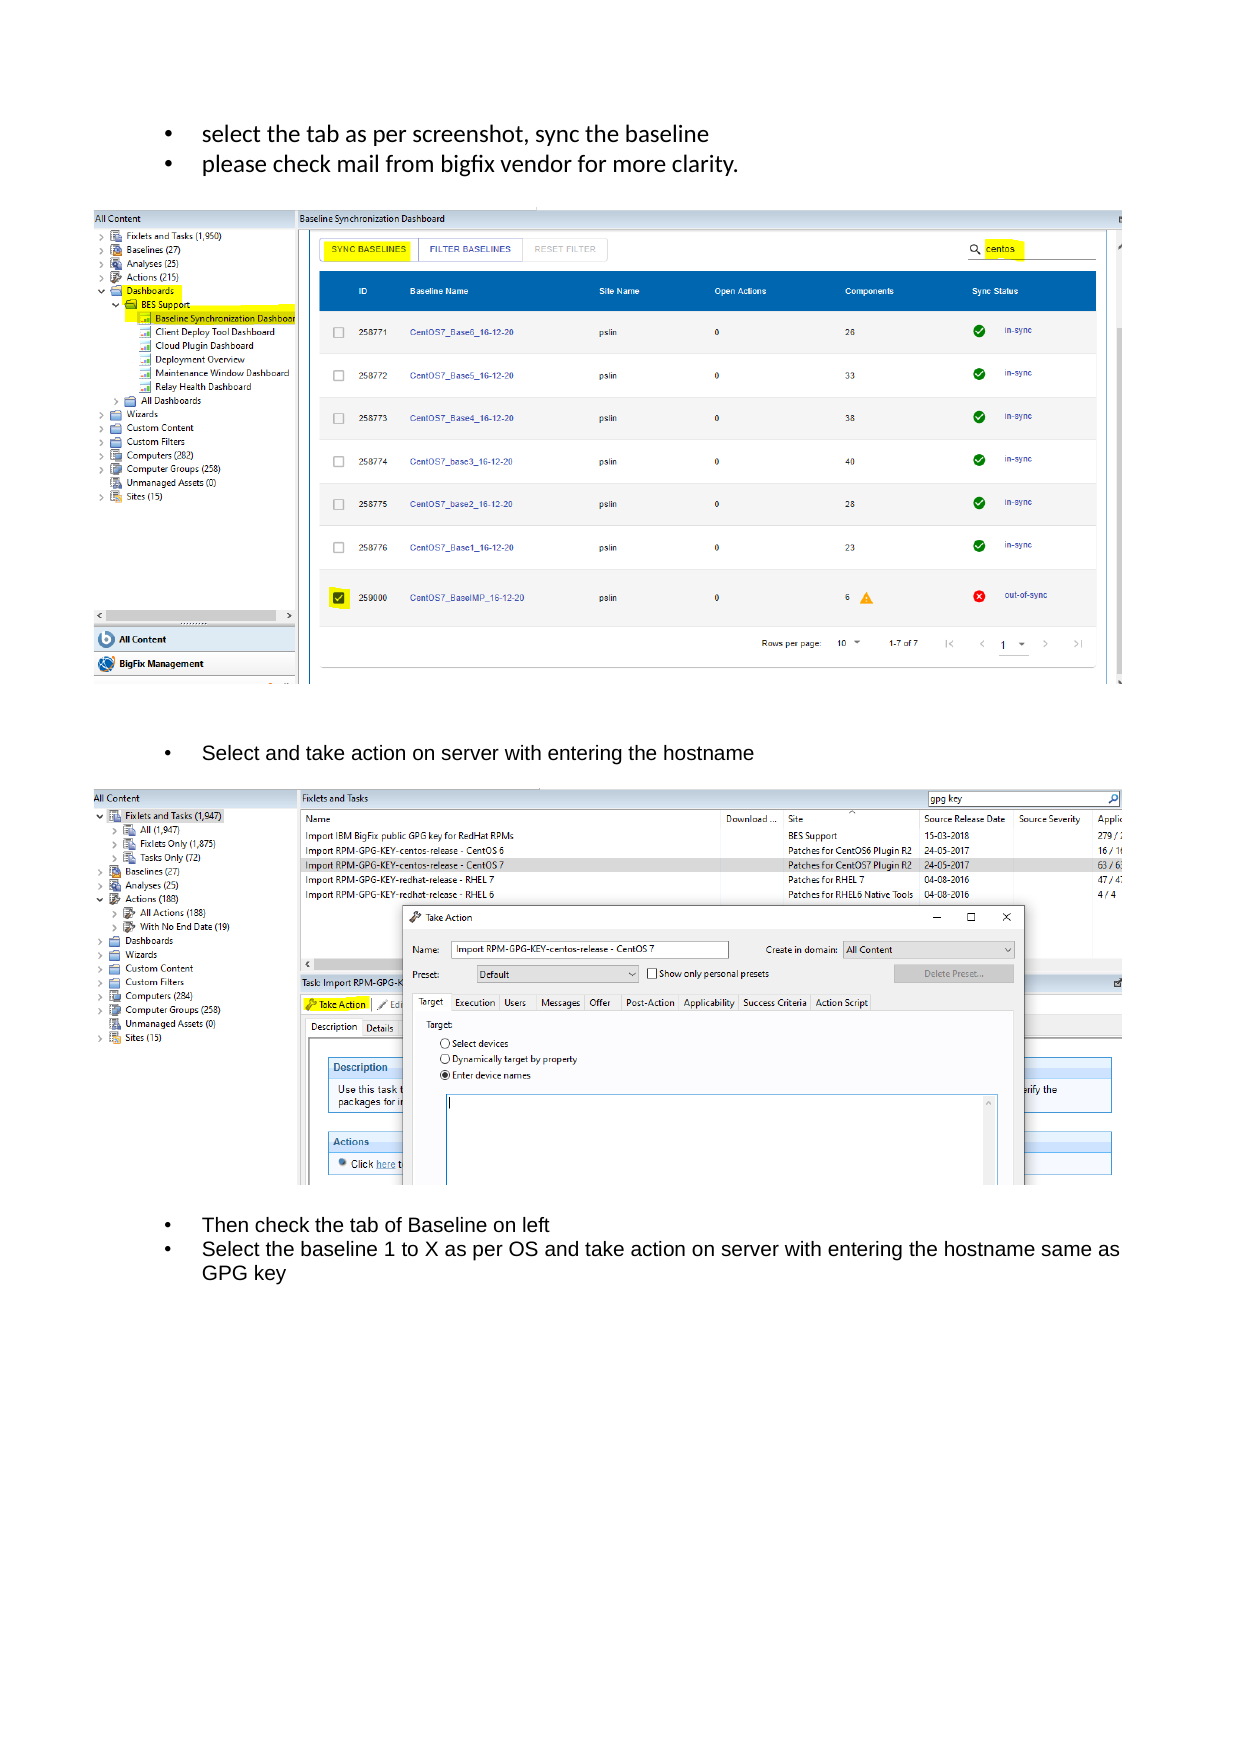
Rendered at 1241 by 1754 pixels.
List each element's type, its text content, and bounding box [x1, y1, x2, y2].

list please check mail from bigfix vendor for more clarity. [164, 149, 1122, 179]
list Select and take action on server with entering the hostname [164, 741, 1122, 765]
list Select the baseline 1 to X as per OS and take action on server with entering the hostname same as GPG key [164, 1237, 1122, 1285]
picture [93, 207, 1122, 684]
list select the tab as per screenshot, sync the baseline [164, 118, 1122, 149]
list Then check the tab of Baseline on left [164, 1213, 1122, 1237]
picture [93, 788, 1122, 1185]
